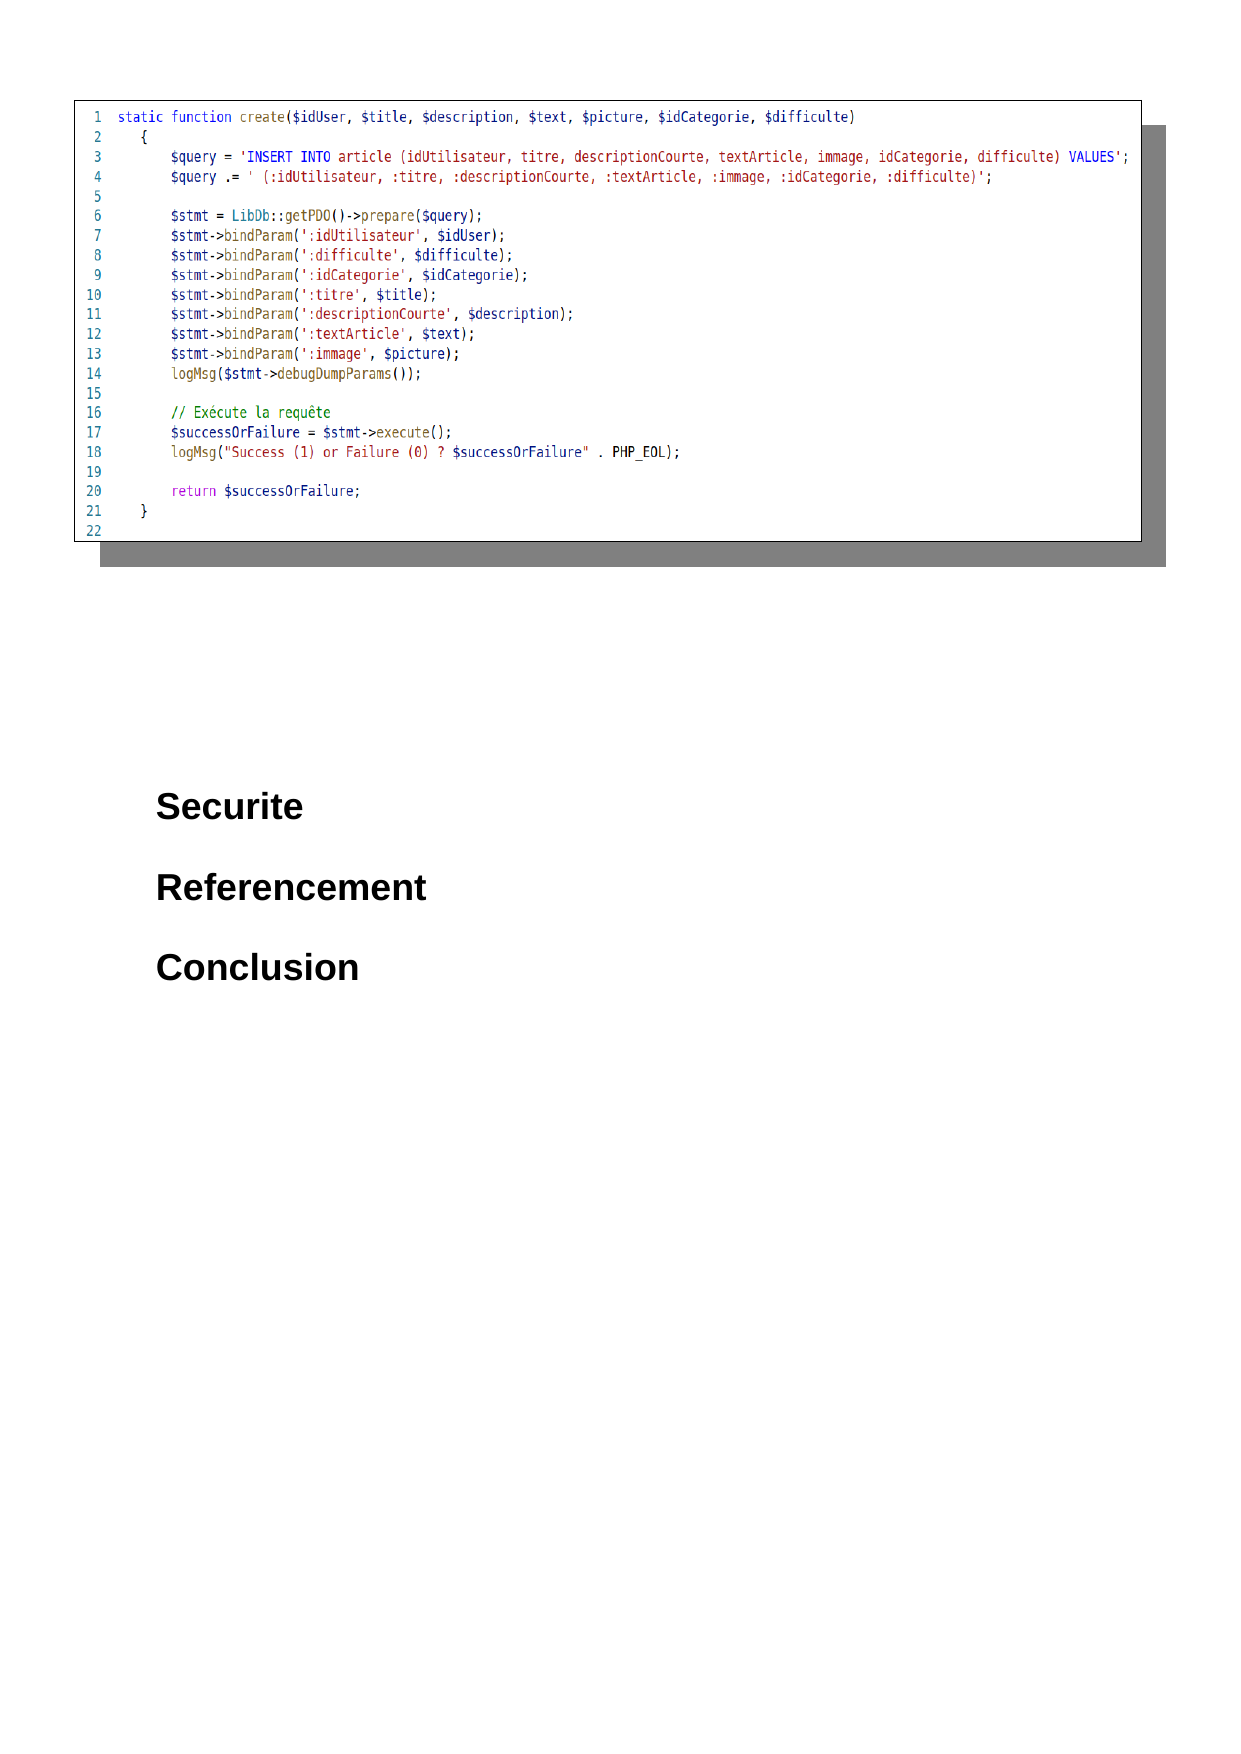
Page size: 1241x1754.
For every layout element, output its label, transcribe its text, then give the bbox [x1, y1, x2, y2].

subtitle Conclusion [156, 946, 1122, 1032]
subtitle Referencement [156, 865, 1122, 908]
picture [77, 102, 1138, 539]
subtitle Securite [156, 784, 1122, 827]
